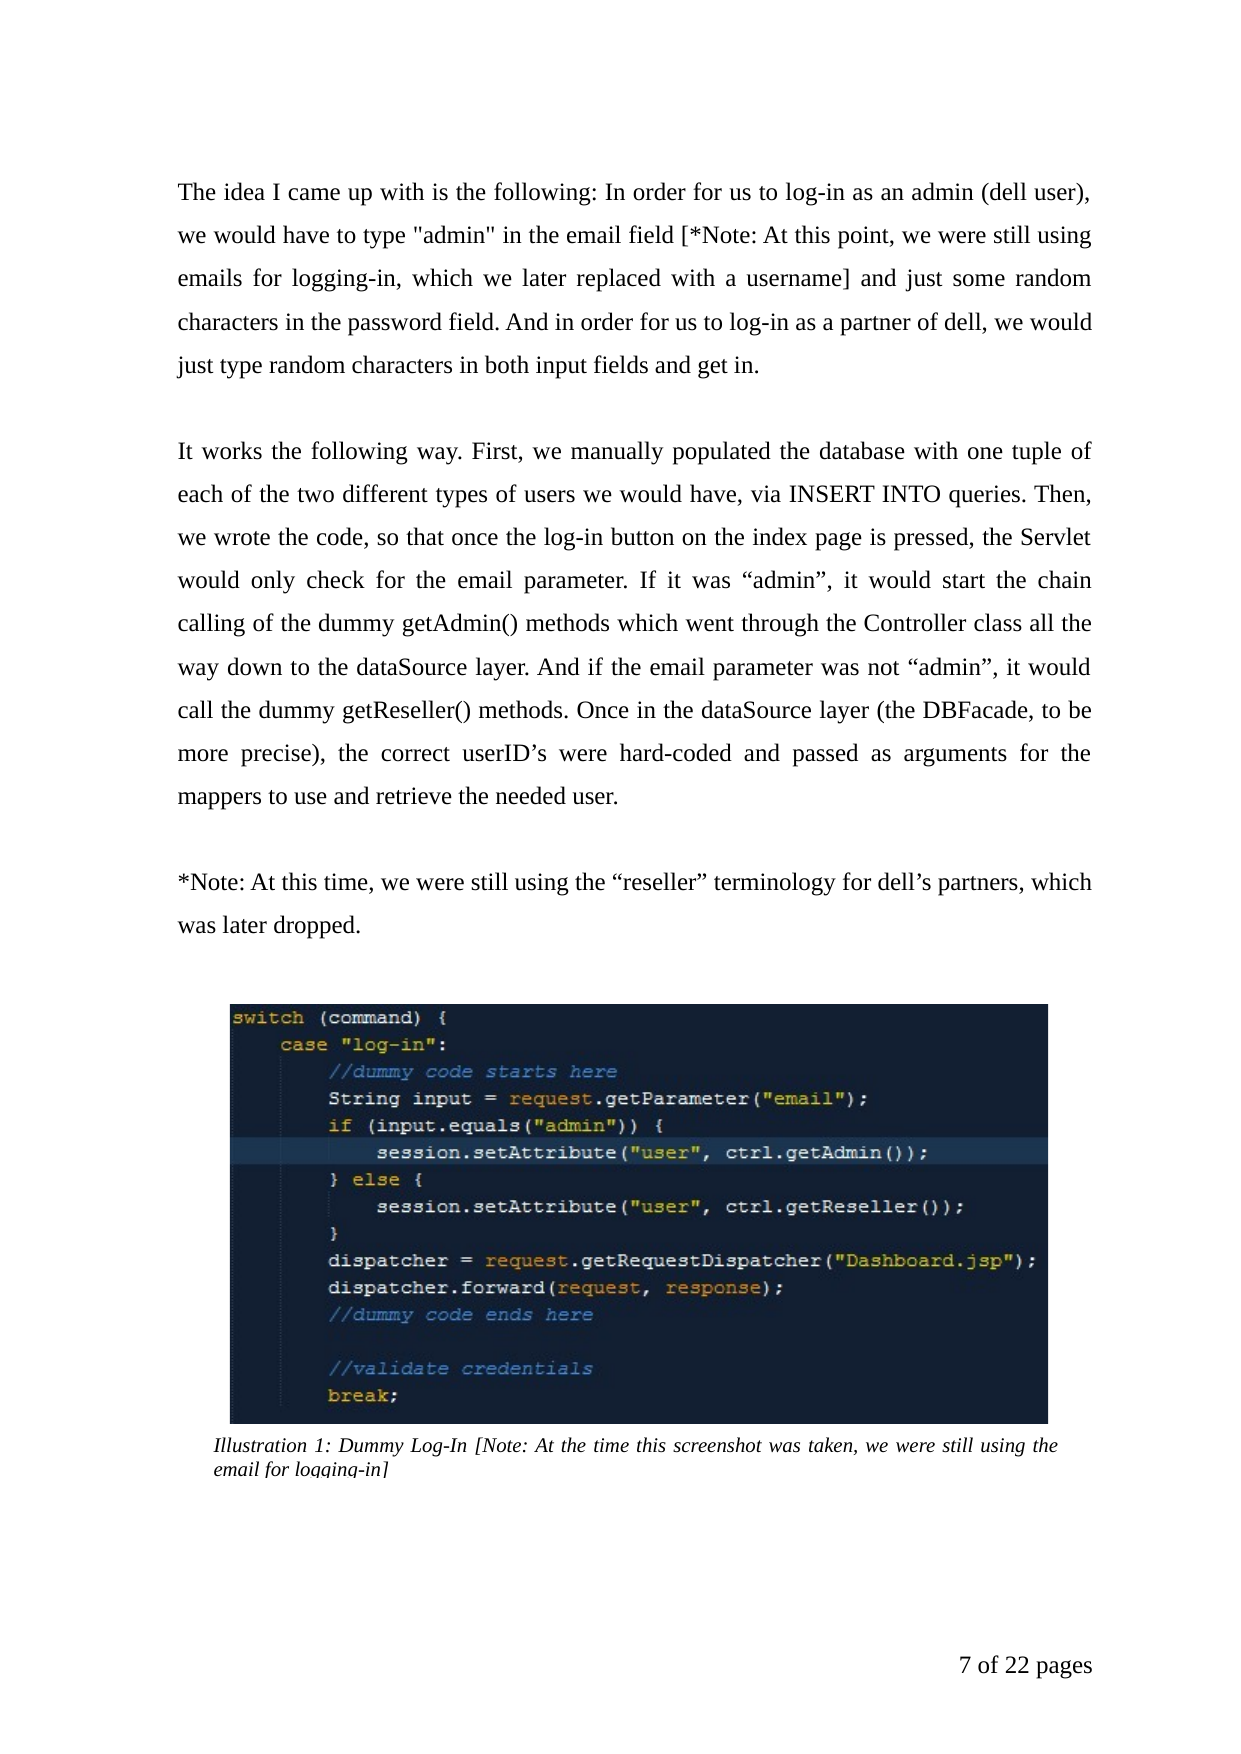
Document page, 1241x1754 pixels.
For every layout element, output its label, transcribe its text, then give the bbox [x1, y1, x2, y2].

text The idea I came up with is the following: In order for us to log-in as an admin (dell user), we would have to type "admin" in the email field [*Note: At this point, we were still using emails for logging-in, which we later replaced with a username] and just some random characters in the password field. And in order for us to log-in as a partner of dell, we would just type random characters in both input fields and get in. [177, 177, 1093, 378]
text *Note: At this time, we were still using the “reseller” terminology for dell’s partners, which was later dropped. [177, 867, 1093, 939]
text Illustration 1: Dummy Log-In [Note: At the time this screenshot was taken, we were still using the email for logging-in] [213, 995, 1061, 1477]
picture [229, 1004, 1049, 1424]
text It works the following way. First, we manually populated the database with one tuple of each of the two different types of users we would have, via INSERT INTO queries. Then, we wrote the code, so that once the log-in button on the index page is pressed, the Servlet would only check for the email parameter. If it was “admin”, it would start the chain calling of the dummy getAdmin() methods which went through the Controller class all the way down to the dataSource layer. And if the email parameter was not “admin”, it would call the dummy getReseller() methods. Once in the dataSource layer (the DBFacade, to be more precise), the correct userID’s were hard-coded and passed as arguments for the mappers to use and retrieve the needed user. [177, 436, 1093, 810]
